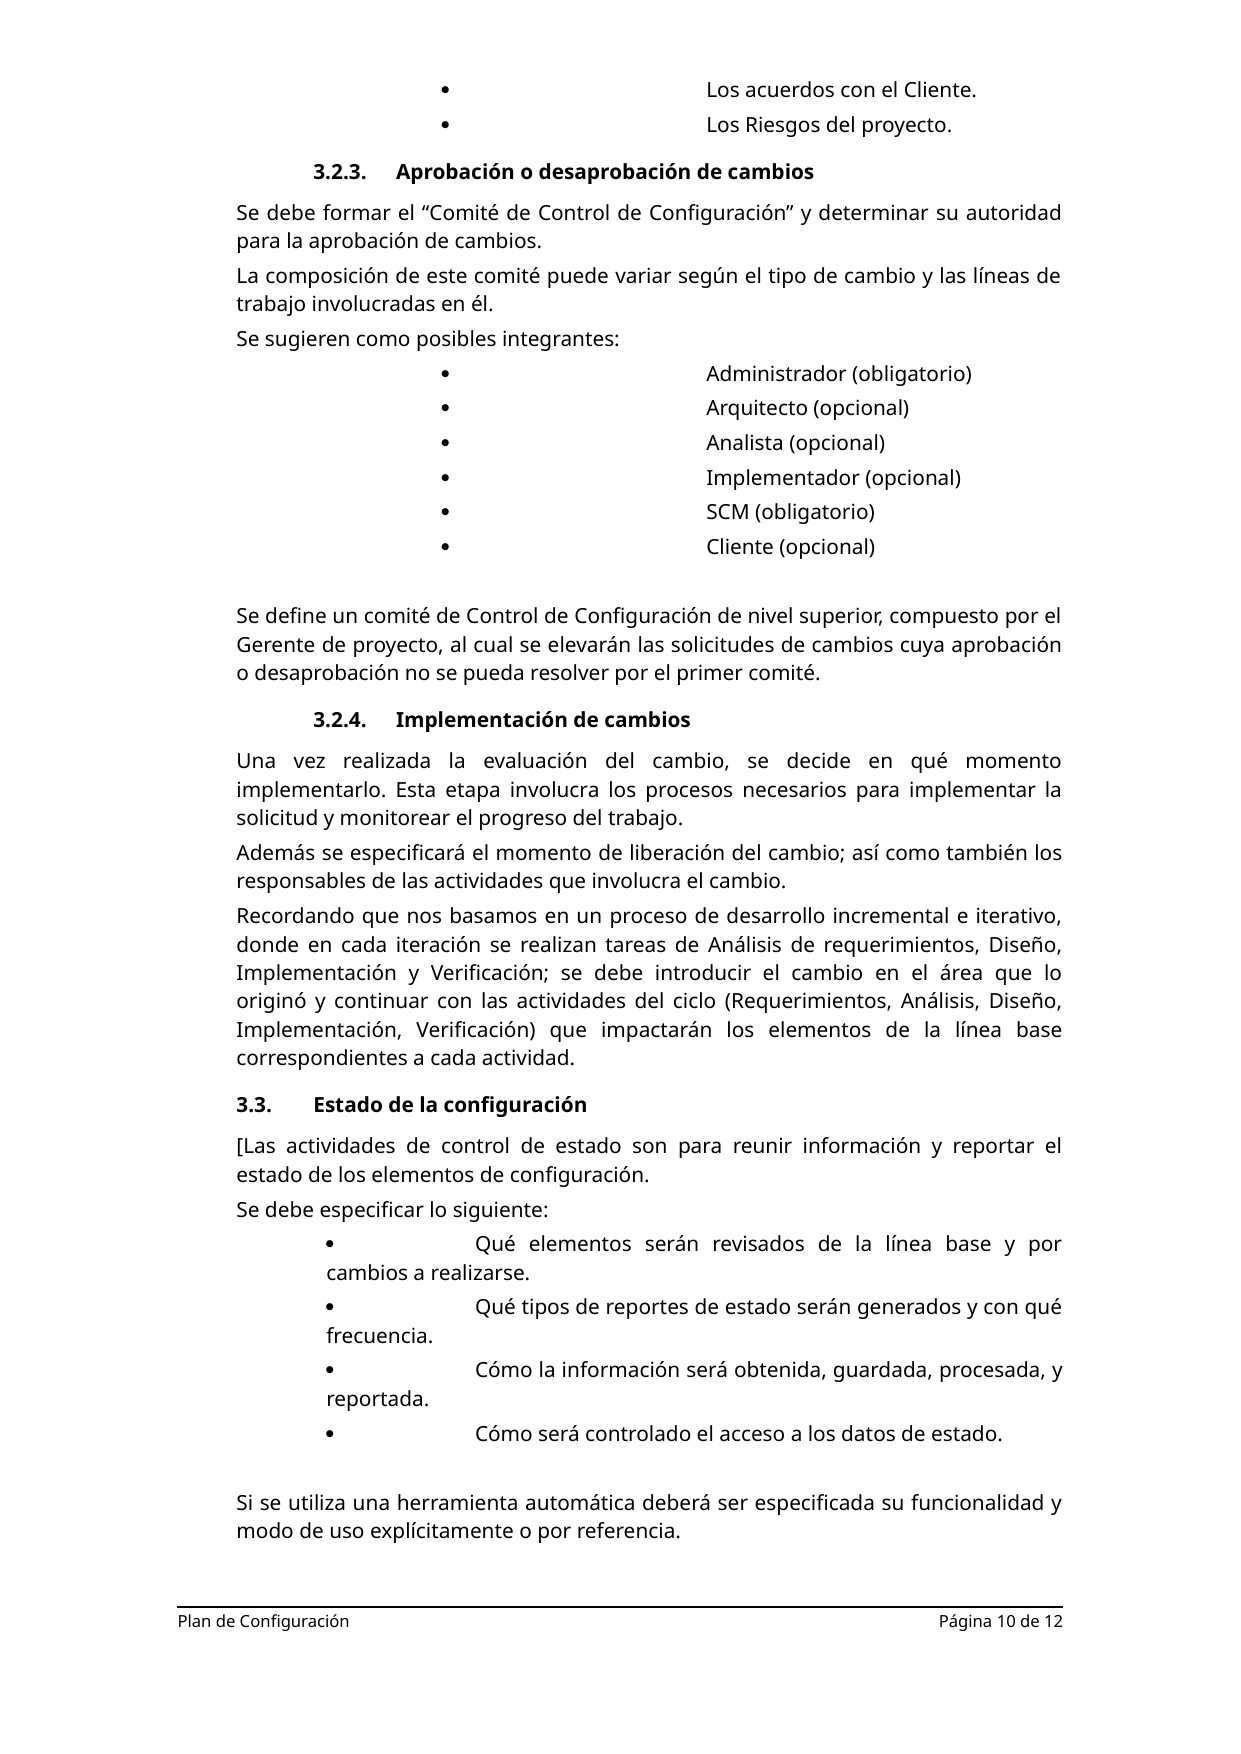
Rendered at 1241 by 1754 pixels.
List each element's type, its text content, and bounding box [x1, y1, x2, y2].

text Se debe formar el “Comité de Control de Configuración” y determinar su autoridad para la aprobación de cambios. [236, 198, 1063, 255]
list Qué tipos de reportes de estado serán generados y con qué frecuencia. [326, 1292, 1063, 1349]
text La composición de este comité puede variar según el tipo de cambio y las líneas de trabajo involucradas en él. [236, 261, 1063, 318]
list Qué elementos serán revisados de la línea base y por cambios a realizarse. [326, 1229, 1063, 1286]
text Se sugieren como posibles integrantes: [236, 324, 1063, 352]
list Arquitecto (opcional) [442, 393, 1063, 422]
text Recordando que nos basamos en un proceso de desarrollo incremental e iterativo, donde en cada iteración se realizan tareas de Análisis de requerimientos, Diseño, Implementación y Verificación; se debe introducir el cambio en el área que lo originó y continuar con las actividades del ciclo (Requerimientos, Análisis, Diseño, Implementación, Verificación) que impactarán los elementos de la línea base correspondientes a cada actividad. [236, 901, 1063, 1072]
list Los acuerdos con el Cliente. [442, 75, 1063, 103]
text Si se utiliza una herramienta automática deberá ser especificada su funcionalidad y modo de uso explícitamente o por referencia. [236, 1488, 1063, 1545]
list Estado de la configuración [236, 1091, 1063, 1119]
list Analista (opcional) [442, 428, 1063, 457]
text Se debe especificar lo siguiente: [236, 1195, 1063, 1223]
list Administrador (obligatorio) [442, 359, 1063, 387]
list Implementador (opcional) [442, 463, 1063, 491]
list Cómo será controlado el acceso a los datos de estado. [326, 1419, 1063, 1447]
list Cliente (opcional) [442, 532, 1063, 561]
text [Las actividades de control de estado son para reunir información y reportar el estado de los elementos de configuración. [236, 1132, 1063, 1188]
list Los Riesgos del proyecto. [442, 110, 1063, 138]
list Aprobación o desaprobación de cambios [313, 157, 1063, 185]
list Implementación de cambios [313, 706, 1063, 734]
list Cómo la información será obtenida, guardada, procesada, y reportada. [326, 1356, 1063, 1412]
text Se define un comité de Control de Configuración de nivel superior, compuesto por el Gerente de proyecto, al cual se elevarán las solicitudes de cambios cuya aprobación o desaprobación no se pueda resolver por el primer comité. [236, 602, 1063, 687]
text Además se especificará el momento de liberación del cambio; así como también los responsables de las actividades que involucra el cambio. [236, 838, 1063, 895]
text Una vez realizada la evaluación del cambio, se decide en qué momento implementarlo. Esta etapa involucra los procesos necesarios para implementar la solicitud y monitorear el progreso del trabajo. [236, 747, 1063, 832]
list SCM (obligatorio) [442, 497, 1063, 526]
